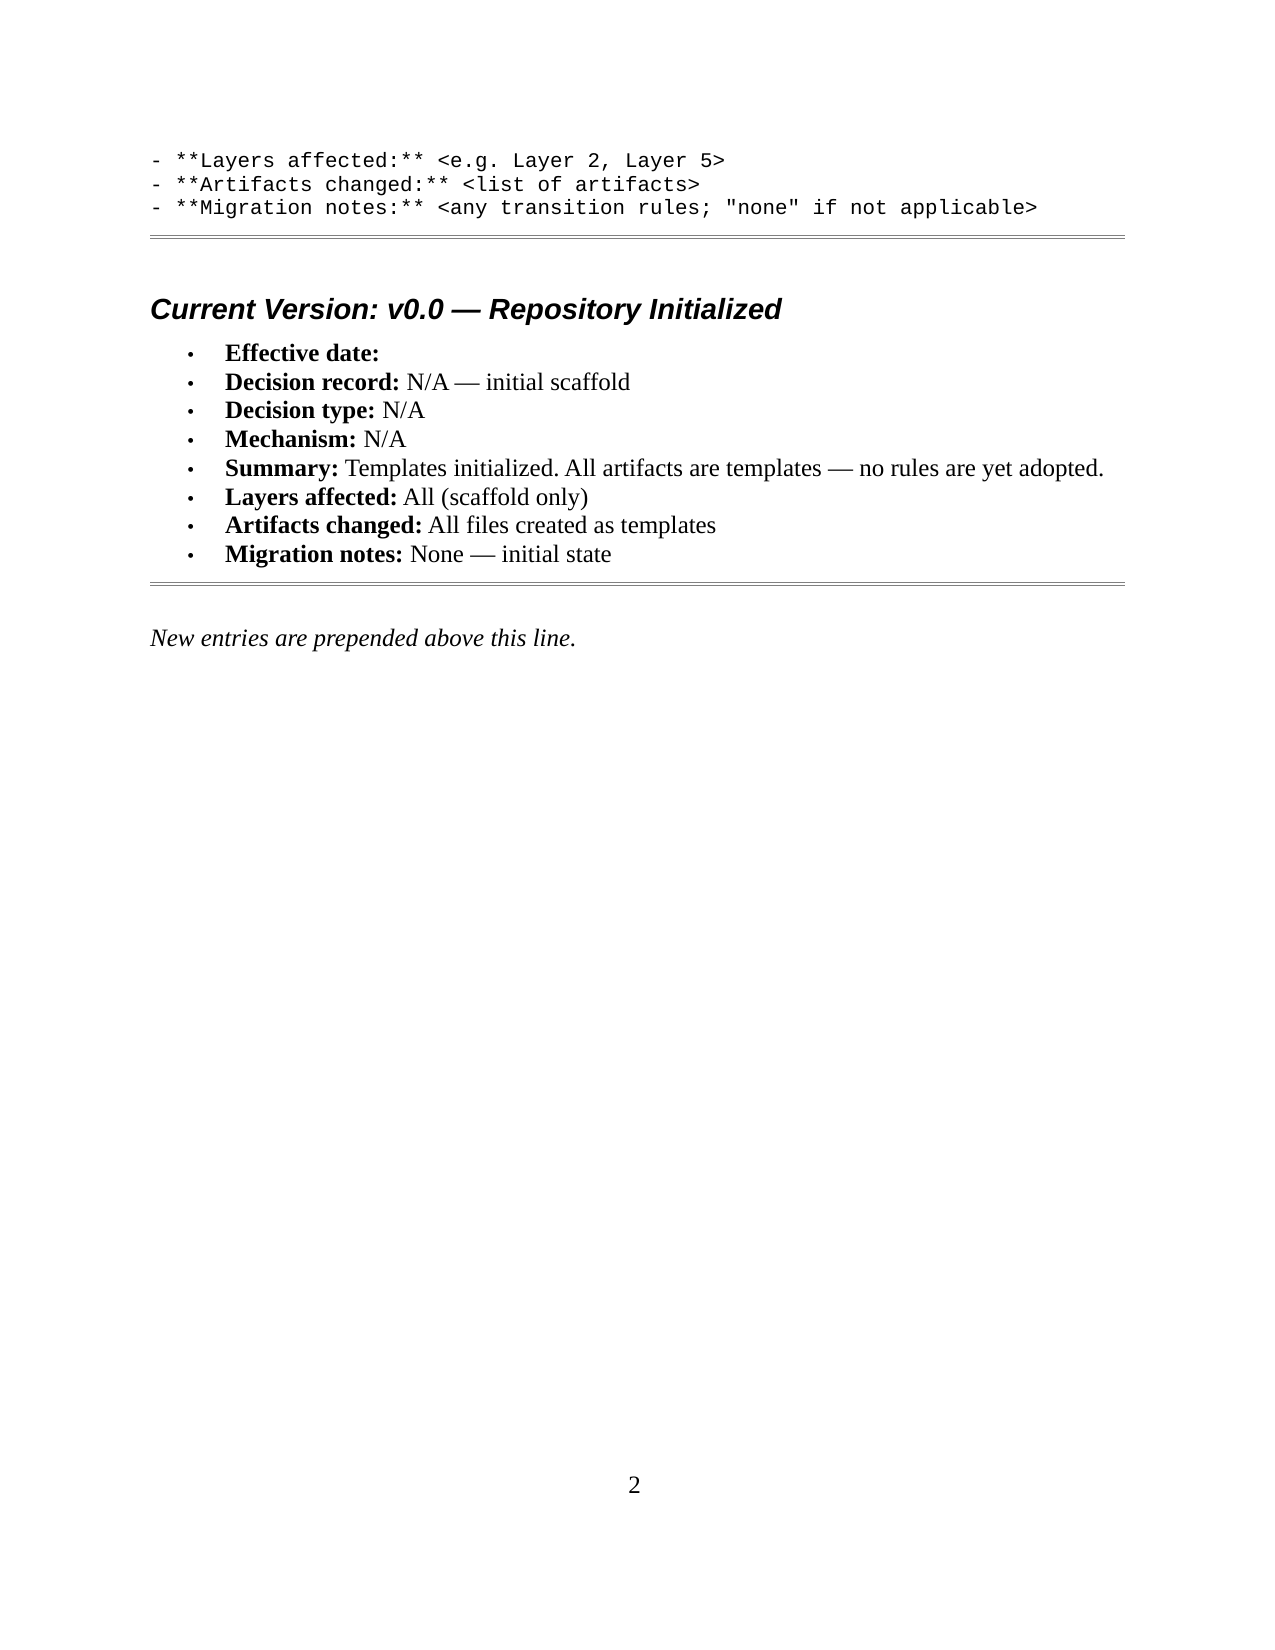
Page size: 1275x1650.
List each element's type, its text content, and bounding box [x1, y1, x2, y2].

list Decision type: N/A [187, 396, 1125, 424]
list Mechanism: N/A [187, 424, 1125, 453]
list Layers affected: All (scaffold only) [187, 482, 1125, 511]
list Decision record: N/A — initial scaffold [187, 367, 1125, 396]
list Effective date: [187, 338, 1125, 367]
list Migration notes: None — initial state [187, 539, 1125, 568]
list Artifacts changed: All files created as templates [187, 511, 1125, 539]
list Summary: Templates initialized. All artifacts are templates — no rules are yet adopted. [187, 453, 1125, 482]
text - **Artifacts changed:** <list of artifacts> [150, 174, 1125, 197]
text New entries are prepended above this line. [150, 623, 1125, 652]
subtitle Current Version: v0.0 — Repository Initialized [150, 292, 1125, 326]
text - **Layers affected:** <e.g. Layer 2, Layer 5> [150, 150, 1125, 174]
text - **Migration notes:** <any transition rules; "none" if not applicable> [150, 197, 1125, 221]
